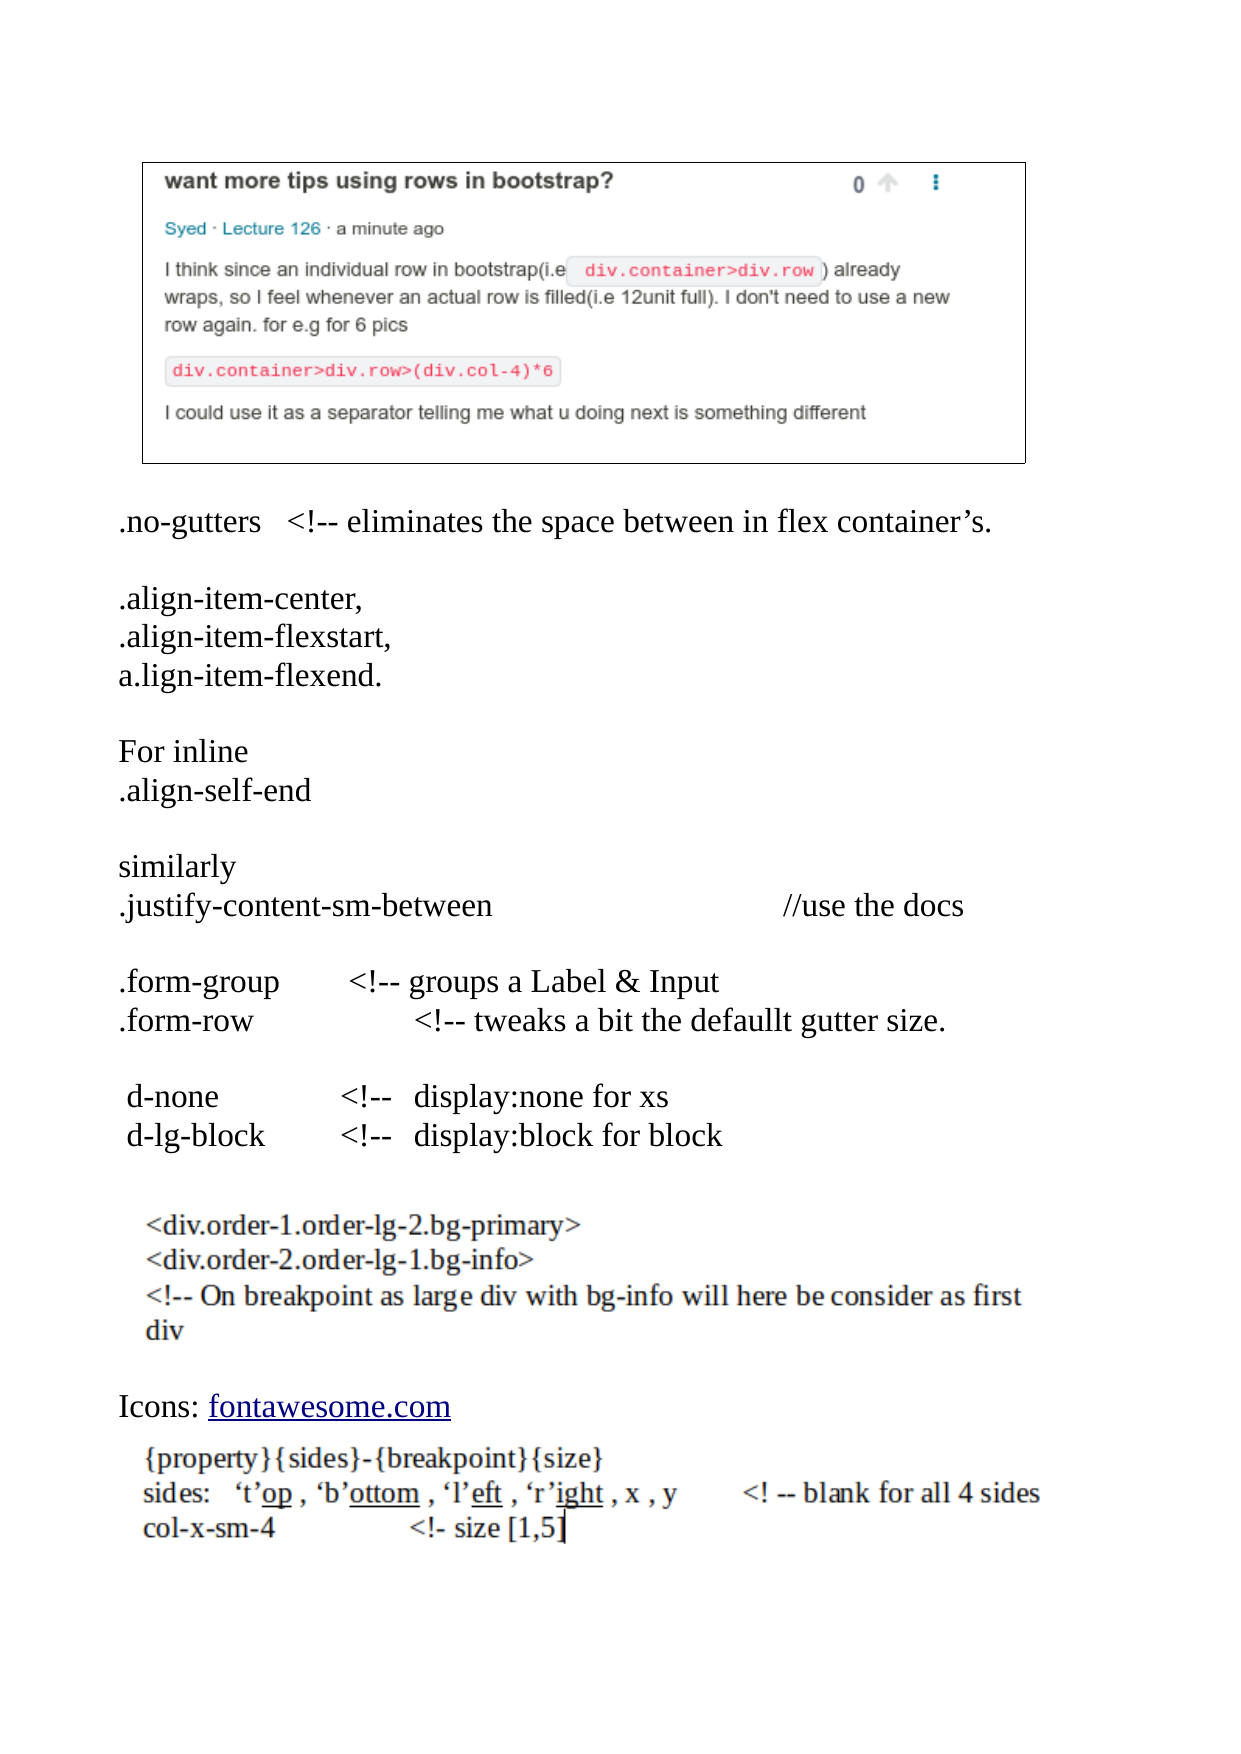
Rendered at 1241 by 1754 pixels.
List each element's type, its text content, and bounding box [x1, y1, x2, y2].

text .align-self-end [118, 770, 1122, 808]
text .form-group <!-- groups a Label & Input [118, 962, 1122, 1000]
text .align-item-flexstart, [118, 617, 1122, 655]
text .no-gutters <!-- eliminates the space between in flex container’s. [118, 502, 1122, 540]
picture [145, 164, 1023, 461]
text .justify-content-sm-between //use the docs [118, 885, 1122, 923]
picture [127, 1191, 1037, 1348]
text .form-row <!-- tweaks a bit the defaullt gutter size. [118, 1000, 1122, 1038]
text d-none <!-- display:none for xs [118, 1077, 1122, 1115]
text .align-item-center, [118, 578, 1122, 617]
text For inline [118, 732, 1122, 770]
text d-lg-block <!-- display:block for block [118, 1115, 1122, 1153]
text Icons: fontawesome.com [118, 1386, 1122, 1424]
text a.lign-item-flexend. [118, 655, 1122, 693]
text similarly [118, 847, 1122, 885]
picture [137, 1442, 1068, 1563]
